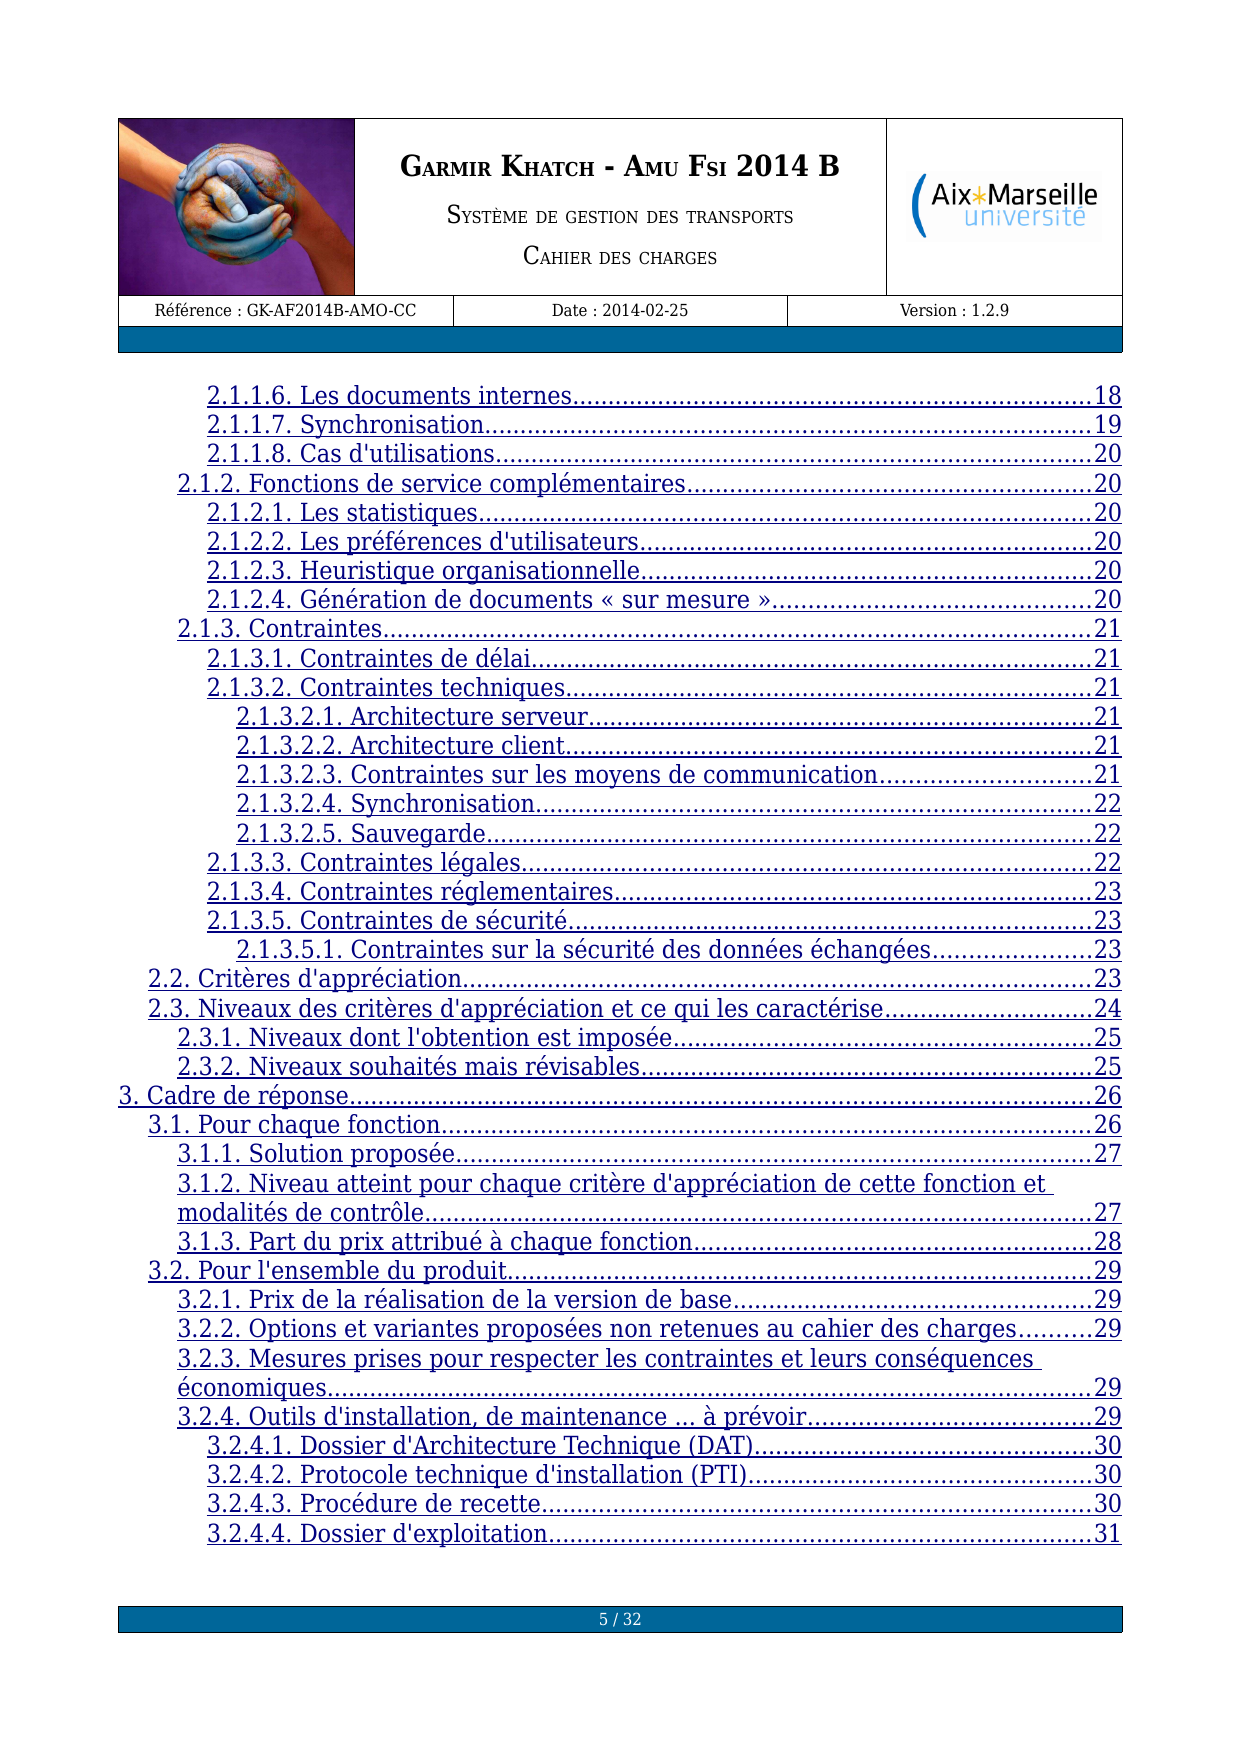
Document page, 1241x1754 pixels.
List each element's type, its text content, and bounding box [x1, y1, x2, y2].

text 3.2.4.3. Procédure de recette 30 [207, 1489, 1122, 1515]
text 2.3. Niveaux des critères d'appréciation et ce qui les caractérise 24 [148, 994, 1122, 1019]
picture [119, 119, 354, 295]
text 3.2.2. Options et variantes proposées non retenues au cahier des charges 29 [177, 1314, 1122, 1340]
text 2.1.3.5. Contraintes de sécurité 23 [207, 906, 1122, 931]
text 3.2.4.1. Dossier d'Architecture Technique (DAT) 30 [207, 1431, 1122, 1456]
text 2.1.1.7. Synchronisation 19 [207, 410, 1122, 436]
text 2.1.1.6. Les documents internes 18 [207, 381, 1122, 406]
text 2.1.3.2.4. Synchronisation 22 [236, 789, 1122, 815]
text 2.1.3. Contraintes 21 [177, 614, 1122, 640]
text 3.1.2. Niveau atteint pour chaque critère d'appréciation de cette fonction et modalités de contrôle 27 [177, 1169, 1122, 1223]
text 3.2. Pour l'ensemble du produit 29 [148, 1256, 1122, 1281]
text 2.1.2.2. Les préférences d'utilisateurs 20 [207, 527, 1122, 552]
text 2.3.2. Niveaux souhaités mais révisables 25 [177, 1052, 1122, 1077]
text 2.1.3.2.2. Architecture client 21 [236, 731, 1122, 756]
text 2.1.3.2.1. Architecture serveur 21 [236, 702, 1122, 727]
text 3.2.4.4. Dossier d'exploitation 31 [207, 1519, 1122, 1544]
text 2.1.2.4. Génération de documents « sur mesure » 20 [207, 585, 1122, 611]
text 2.1.3.1. Contraintes de délai 21 [207, 644, 1122, 669]
text 2.1.3.2.3. Contraintes sur les moyens de communication 21 [236, 760, 1122, 786]
text 3.2.4. Outils d'installation, de maintenance ... à prévoir 29 [177, 1402, 1122, 1427]
text 2.1.2.3. Heuristique organisationnelle 20 [207, 556, 1122, 581]
text 3.2.1. Prix de la réalisation de la version de base 29 [177, 1285, 1122, 1311]
text 2.3.1. Niveaux dont l'obtention est imposée 25 [177, 1023, 1122, 1048]
text 3.1.3. Part du prix attribué à chaque fonction 28 [177, 1227, 1122, 1252]
text 3.2.3. Mesures prises pour respecter les contraintes et leurs conséquences économiques 29 [177, 1344, 1122, 1398]
text 3.2.4.2. Protocole technique d'installation (PTI) 30 [207, 1460, 1122, 1486]
text 3. Cadre de réponse 26 [118, 1081, 1122, 1106]
text 2.1.3.5.1. Contraintes sur la sécurité des données échangées 23 [236, 935, 1122, 961]
text 3.1. Pour chaque fonction 26 [148, 1110, 1122, 1136]
text 2.2. Critères d'appréciation 23 [148, 964, 1122, 990]
text 2.1.3.2. Contraintes techniques 21 [207, 673, 1122, 698]
text 2.1.3.2.5. Sauvegarde 22 [236, 819, 1122, 844]
text 2.1.3.4. Contraintes réglementaires 23 [207, 877, 1122, 902]
text 2.1.1.8. Cas d'utilisations 20 [207, 439, 1122, 465]
picture [887, 126, 1122, 288]
text 2.1.2.1. Les statistiques 20 [207, 498, 1122, 523]
text 3.1.1. Solution proposée 27 [177, 1139, 1122, 1165]
text 2.1.3.3. Contraintes légales 22 [207, 848, 1122, 873]
text 2.1.2. Fonctions de service complémentaires 20 [177, 469, 1122, 494]
